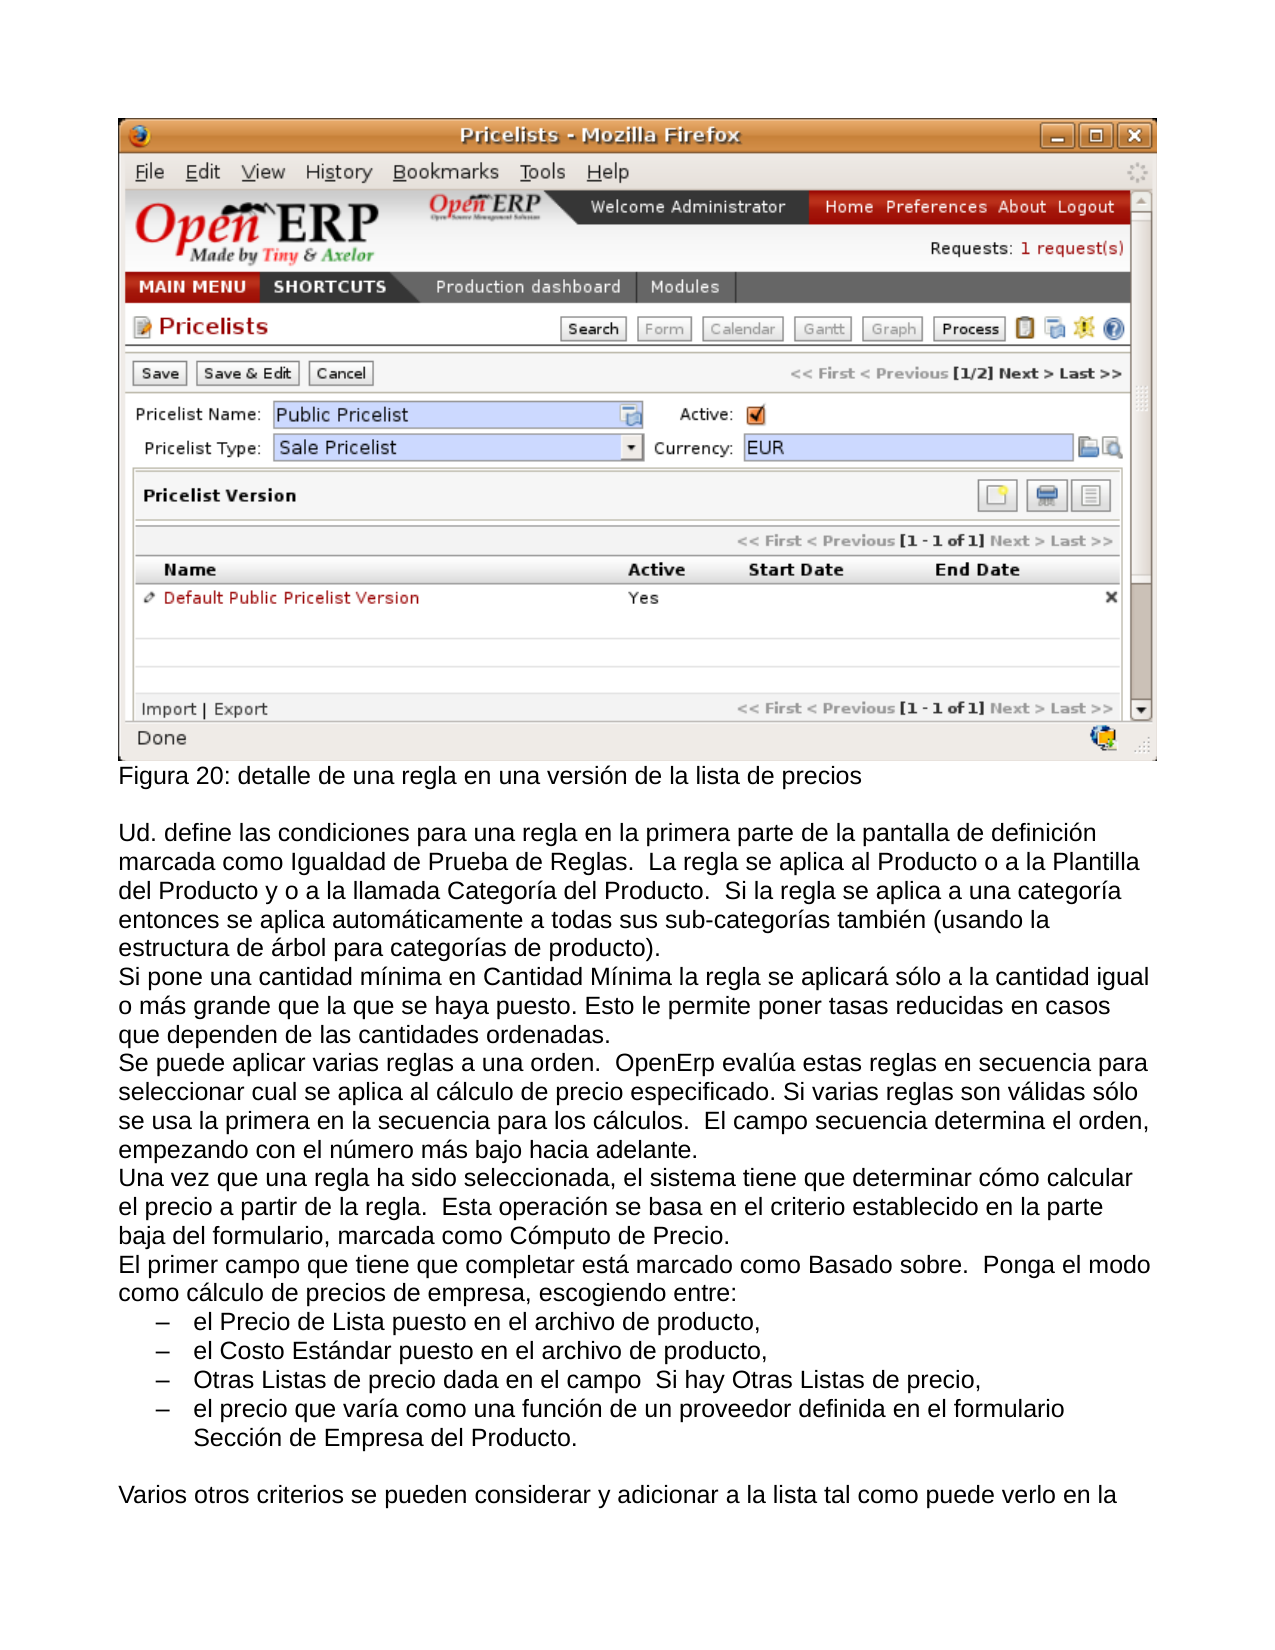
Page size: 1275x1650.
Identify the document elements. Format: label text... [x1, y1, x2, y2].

text Se puede aplicar varias reglas a una orden. OpenErp evalúa estas reglas en secuencia para seleccionar cual se aplica al cálculo de precio especificado. Si varias reglas son válidas sólo se usa la primera en la secuencia para los cálculos. El campo secuencia determina el orden, empezando con el número más bajo hacia adelante. [118, 1048, 1157, 1163]
list el precio que varía como una función de un proveedor definida en el formulario Sección de Empresa del Producto. [156, 1394, 1157, 1451]
list el Precio de Lista puesto en el archivo de producto, [156, 1307, 1157, 1336]
text Una vez que una regla ha sido seleccionada, el sistema tiene que determinar cómo calcular el precio a partir de la regla. Esta operación se basa en el criterio establecido en la parte baja del formulario, marcada como Cómputo de Precio. [118, 1163, 1157, 1249]
text Si pone una cantidad mínima en Cantidad Mínima la regla se aplicará sólo a la cantidad igual o más grande que la que se haya puesto. Esto le permite poner tasas reducidas en casos que dependen de las cantidades ordenadas. [118, 962, 1157, 1048]
text Ud. define las condiciones para una regla en la primera parte de la pantalla de definición marcada como Igualdad de Prueba de Reglas. La regla se aplica al Producto o a la Plantilla del Producto y o a la llamada Categoría del Producto. Si la regla se aplica a una categoría entonces se aplica automáticamente a todas sus sub-categorías también (usando la estructura de árbol para categorías de producto). [118, 818, 1157, 962]
list el Costo Estándar puesto en el archivo de producto, [156, 1336, 1157, 1365]
text El primer campo que tiene que completar está marcado como Basado sobre. Ponga el modo como cálculo de precios de empresa, escogiendo entre: [118, 1249, 1157, 1307]
text Figura 20: detalle de una regla en una versión de la lista de precios [118, 761, 1157, 789]
list Otras Listas de precio dada en el campo Si hay Otras Listas de precio, [156, 1365, 1157, 1394]
text Varios otros criterios se pueden considerar y adicionar a la lista tal como puede verlo en la [118, 1480, 1157, 1509]
